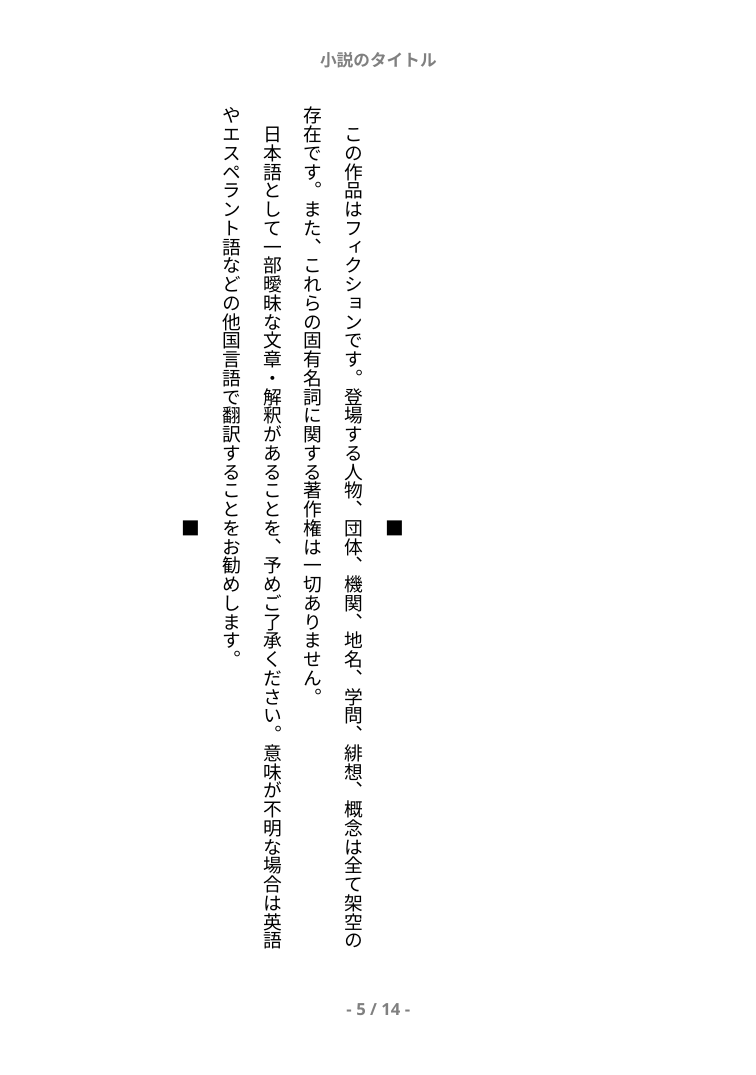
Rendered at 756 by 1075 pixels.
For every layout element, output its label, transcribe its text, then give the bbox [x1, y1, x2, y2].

text この作品はフィクションです。登場する人物、団体、機関、地名、学問、緋想、概念は全て架空の存在です。また、これらの固有名詞に関する著作権は一切ありません。 [300, 106, 368, 968]
text 日本語として一部曖昧な文章・解釈があることを、予めご了承ください。意味が不明な場合は英語やエスペラント語などの他国言語で翻訳することをお勧めします。 [218, 106, 286, 968]
text ■ [381, 106, 408, 968]
text ■ [178, 106, 205, 968]
